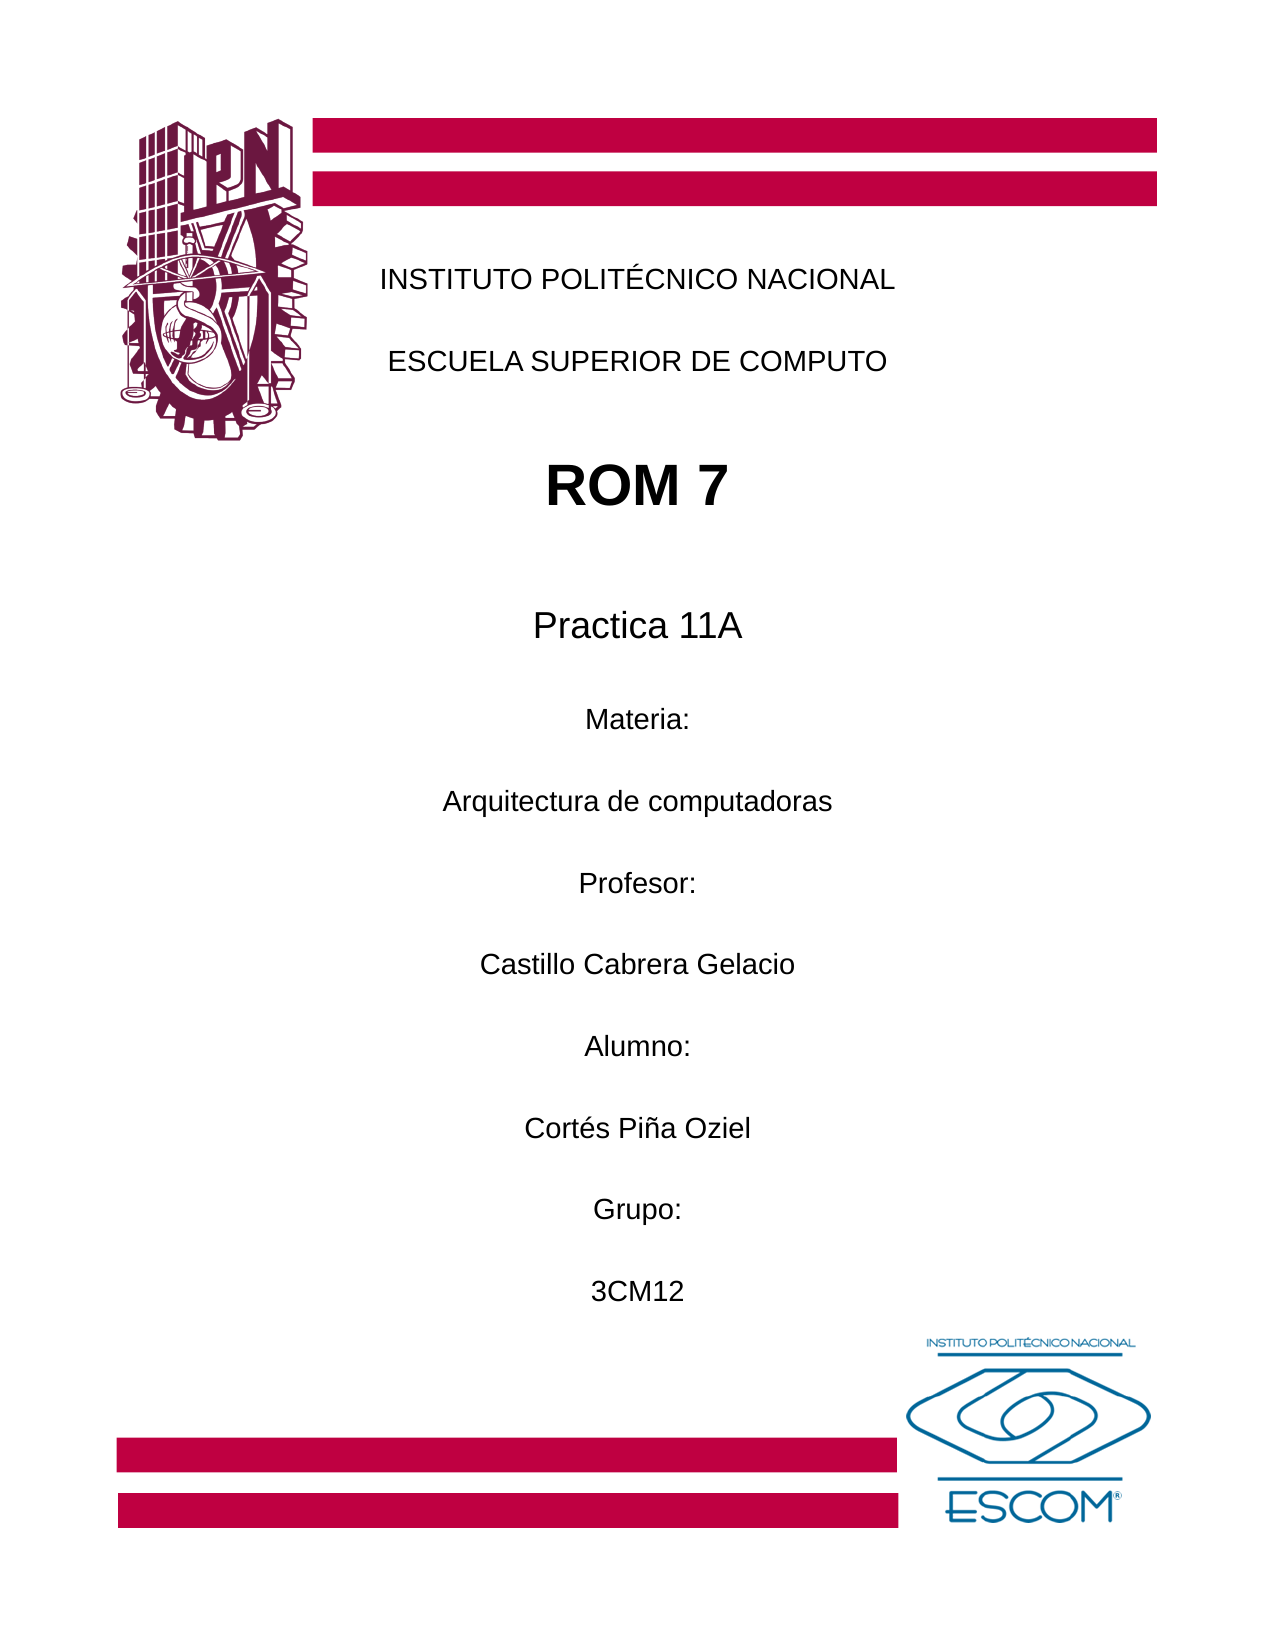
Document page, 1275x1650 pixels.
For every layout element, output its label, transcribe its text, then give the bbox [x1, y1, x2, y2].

text Castillo Cabrera Gelacio [118, 947, 1157, 981]
picture [898, 1331, 1157, 1528]
text Cortés Piña Oziel [118, 1111, 1157, 1144]
subtitle Practica 11A [118, 603, 1157, 647]
text INSTITUTO POLITÉCNICO NACIONAL [308, 262, 1157, 296]
text Alumno: [118, 1029, 1157, 1062]
text Arquitectura de computadoras [118, 784, 1157, 817]
picture [120, 118, 308, 441]
text Materia: [118, 702, 1157, 736]
text Grupo: [118, 1192, 1157, 1226]
text 3CM12 [118, 1274, 1157, 1307]
text ESCUELA SUPERIOR DE COMPUTO [308, 344, 1157, 377]
text Profesor: [118, 866, 1157, 899]
title ROM 7 [118, 451, 1157, 518]
